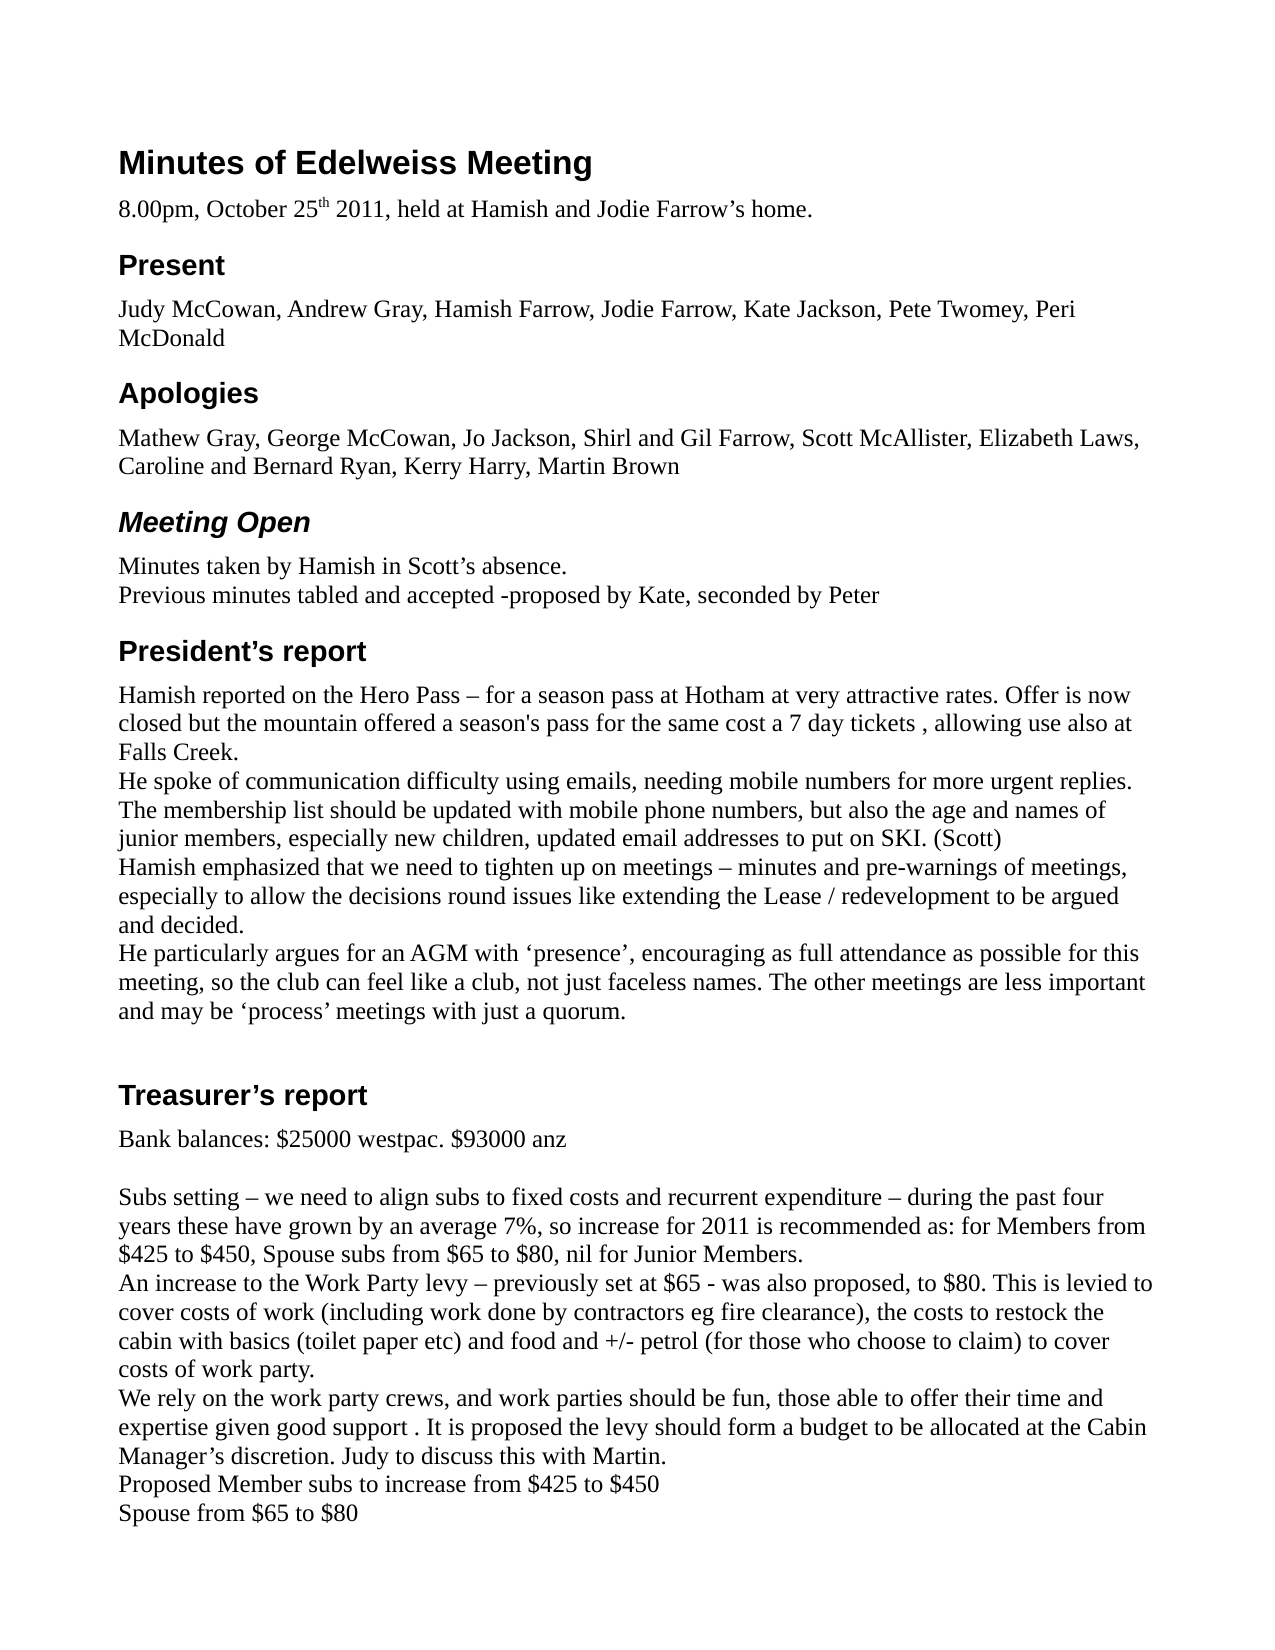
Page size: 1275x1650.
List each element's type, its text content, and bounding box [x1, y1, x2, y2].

text 8.00pm, October 25th 2011, held at Hamish and Jodie Farrow’s home. [118, 194, 1157, 223]
text We rely on the work party crews, and work parties should be fun, those able to offer their time and expertise given good support . It is proposed the levy should form a budget to be allocated at the Cabin Manager’s discretion. Judy to discuss this with Martin. [118, 1383, 1157, 1469]
text He particularly argues for an AGM with ‘presence’, encouraging as full attendance as possible for this meeting, so the club can feel like a club, not just faceless names. The other meetings are less important and may be ‘process’ meetings with just a quorum. [118, 938, 1157, 1025]
text Previous minutes tabled and accepted -proposed by Kate, seconded by Peter [118, 580, 1157, 609]
text Hamish emphasized that we need to tighten up on meetings – minutes and pre-warnings of meetings, especially to allow the decisions round issues like extending the Lease / redevelopment to be argued and decided. [118, 852, 1157, 938]
subtitle Apologies [118, 377, 1157, 410]
subtitle President’s report [118, 634, 1157, 667]
text Hamish reported on the Hero Pass – for a season pass at Hotham at very attractive rates. Offer is now closed but the mountain offered a season's pass for the same cost a 7 day tickets , allowing use also at Falls Creek. [118, 680, 1157, 766]
text He spoke of communication difficulty using emails, needing mobile numbers for more urgent replies. The membership list should be updated with mobile phone numbers, but also the age and names of junior members, especially new children, updated email addresses to put on SKI. (Scott) [118, 766, 1157, 852]
text An increase to the Work Party levy – previously set at $65 - was also proposed, to $80. This is levied to cover costs of work (including work done by contractors eg fire clearance), the costs to restock the cabin with basics (toilet paper etc) and food and +/- petrol (for those who choose to claim) to cover costs of work party. [118, 1268, 1157, 1383]
text Mathew Gray, George McCowan, Jo Jackson, Shirl and Gil Farrow, Scott McAllister, Elizabeth Laws, Caroline and Bernard Ryan, Kerry Harry, Martin Brown [118, 423, 1157, 480]
subtitle Treasurer’s report [118, 1078, 1157, 1112]
text Spouse from $65 to $80 [118, 1498, 1157, 1527]
text Minutes taken by Hamish in Scott’s absence. [118, 551, 1157, 580]
text Proposed Member subs to increase from $425 to $450 [118, 1469, 1157, 1498]
subtitle Present [118, 248, 1157, 282]
subtitle Minutes of Edelweiss Meeting [118, 143, 1157, 182]
subtitle Meeting Open [118, 505, 1157, 539]
text Bank balances: $25000 westpac. $93000 anz [118, 1124, 1157, 1153]
text Judy McCowan, Andrew Gray, Hamish Farrow, Jodie Farrow, Kate Jackson, Pete Twomey, Peri McDonald [118, 294, 1157, 352]
text Subs setting – we need to align subs to fixed costs and recurrent expenditure – during the past four years these have grown by an average 7%, so increase for 2011 is recommended as: for Members from $425 to $450, Spouse subs from $65 to $80, nil for Junior Members. [118, 1182, 1157, 1268]
